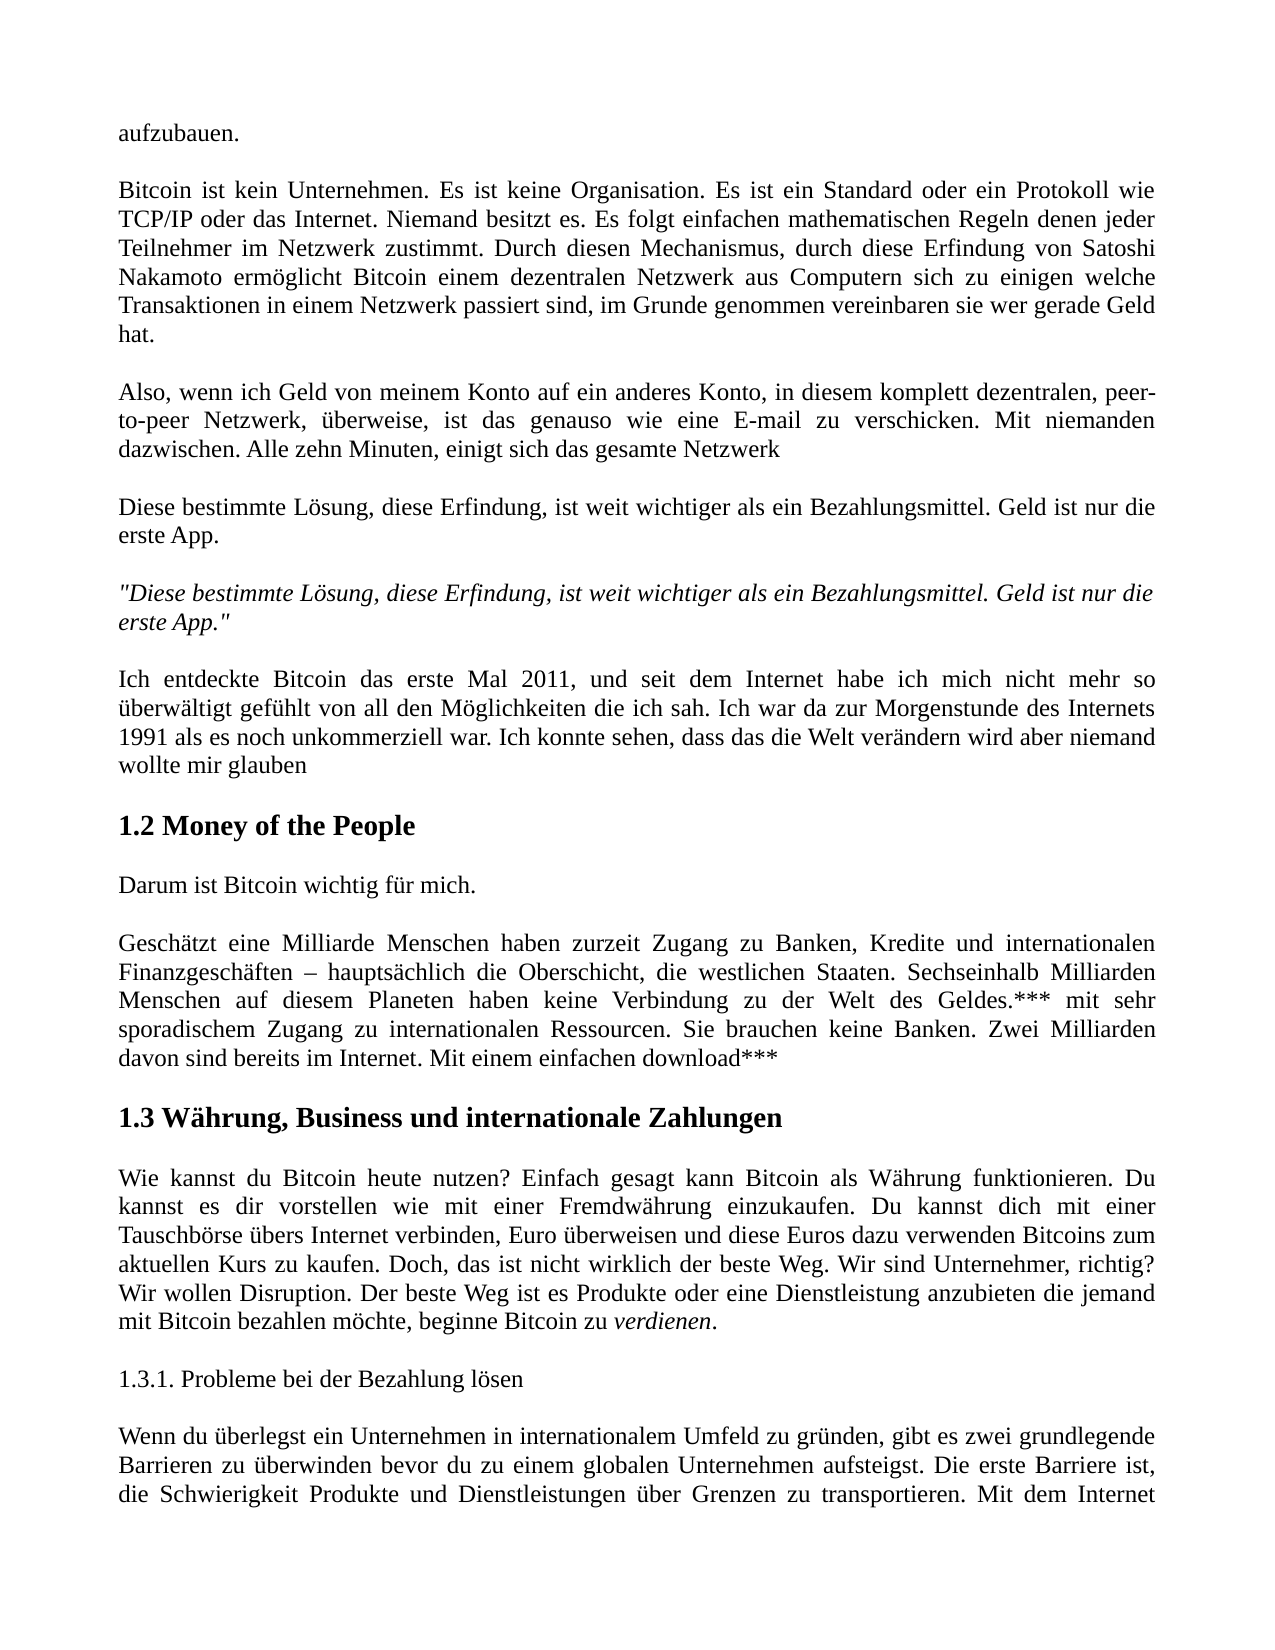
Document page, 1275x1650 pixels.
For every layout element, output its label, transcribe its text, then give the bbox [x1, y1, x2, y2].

text aufzubauen. [118, 118, 1157, 147]
text Bitcoin ist kein Unternehmen. Es ist keine Organisation. Es ist ein Standard oder ein Protokoll wie TCP/IP oder das Internet. Niemand besitzt es. Es folgt einfachen mathematischen Regeln denen jeder Teilnehmer im Netzwerk zustimmt. Durch diesen Mechanismus, durch diese Erfindung von Satoshi Nakamoto ermöglicht Bitcoin einem dezentralen Netzwerk aus Computern sich zu einigen welche Transaktionen in einem Netzwerk passiert sind, im Grunde genommen vereinbaren sie wer gerade Geld hat. [118, 176, 1157, 348]
text Wenn du überlegst ein Unternehmen in internationalem Umfeld zu gründen, gibt es zwei grundlegende Barrieren zu überwinden bevor du zu einem globalen Unternehmen aufsteigst. Die erste Barriere ist, die Schwierigkeit Produkte und Dienstleistungen über Grenzen zu transportieren. Mit dem Internet [118, 1421, 1157, 1508]
text 1.3 Währung, Business und internationale Zahlungen [118, 1100, 1157, 1134]
text Wie kannst du Bitcoin heute nutzen? Einfach gesagt kann Bitcoin als Währung funktionieren. Du kannst es dir vorstellen wie mit einer Fremdwährung einzukaufen. Du kannst dich mit einer Tauschbörse übers Internet verbinden, Euro überweisen und diese Euros dazu verwenden Bitcoins zum aktuellen Kurs zu kaufen. Doch, das ist nicht wirklich der beste Weg. Wir sind Unternehmer, richtig? Wir wollen Disruption. Der beste Weg ist es Produkte oder eine Dienstleistung anzubieten die jemand mit Bitcoin bezahlen möchte, beginne Bitcoin zu verdienen. [118, 1163, 1157, 1335]
text Diese bestimmte Lösung, diese Erfindung, ist weit wichtiger als ein Bezahlungsmittel. Geld ist nur die erste App. [118, 492, 1157, 549]
text 1.2 Money of the People [118, 808, 1157, 842]
text Darum ist Bitcoin wichtig für mich. [118, 870, 1157, 899]
text 1.3.1. Probleme bei der Bezahlung lösen [118, 1364, 1157, 1393]
text Also, wenn ich Geld von meinem Konto auf ein anderes Konto, in diesem komplett dezentralen, peer-to-peer Netzwerk, überweise, ist das genauso wie eine E-mail zu verschicken. Mit niemanden dazwischen. Alle zehn Minuten, einigt sich das gesamte Netzwerk [118, 377, 1157, 463]
text "Diese bestimmte Lösung, diese Erfindung, ist weit wichtiger als ein Bezahlungsmittel. Geld ist nur die erste App." [118, 578, 1157, 636]
text Geschätzt eine Milliarde Menschen haben zurzeit Zugang zu Banken, Kredite und internationalen Finanzgeschäften – hauptsächlich die Oberschicht, die westlichen Staaten. Sechseinhalb Milliarden Menschen auf diesem Planeten haben keine Verbindung zu der Welt des Geldes.*** mit sehr sporadischem Zugang zu internationalen Ressourcen. Sie brauchen keine Banken. Zwei Milliarden davon sind bereits im Internet. Mit einem einfachen download*** [118, 928, 1157, 1072]
text Ich entdeckte Bitcoin das erste Mal 2011, und seit dem Internet habe ich mich nicht mehr so überwältigt gefühlt von all den Möglichkeiten die ich sah. Ich war da zur Morgenstunde des Internets 1991 als es noch unkommerziell war. Ich konnte sehen, dass das die Welt verändern wird aber niemand wollte mir glauben [118, 664, 1157, 779]
